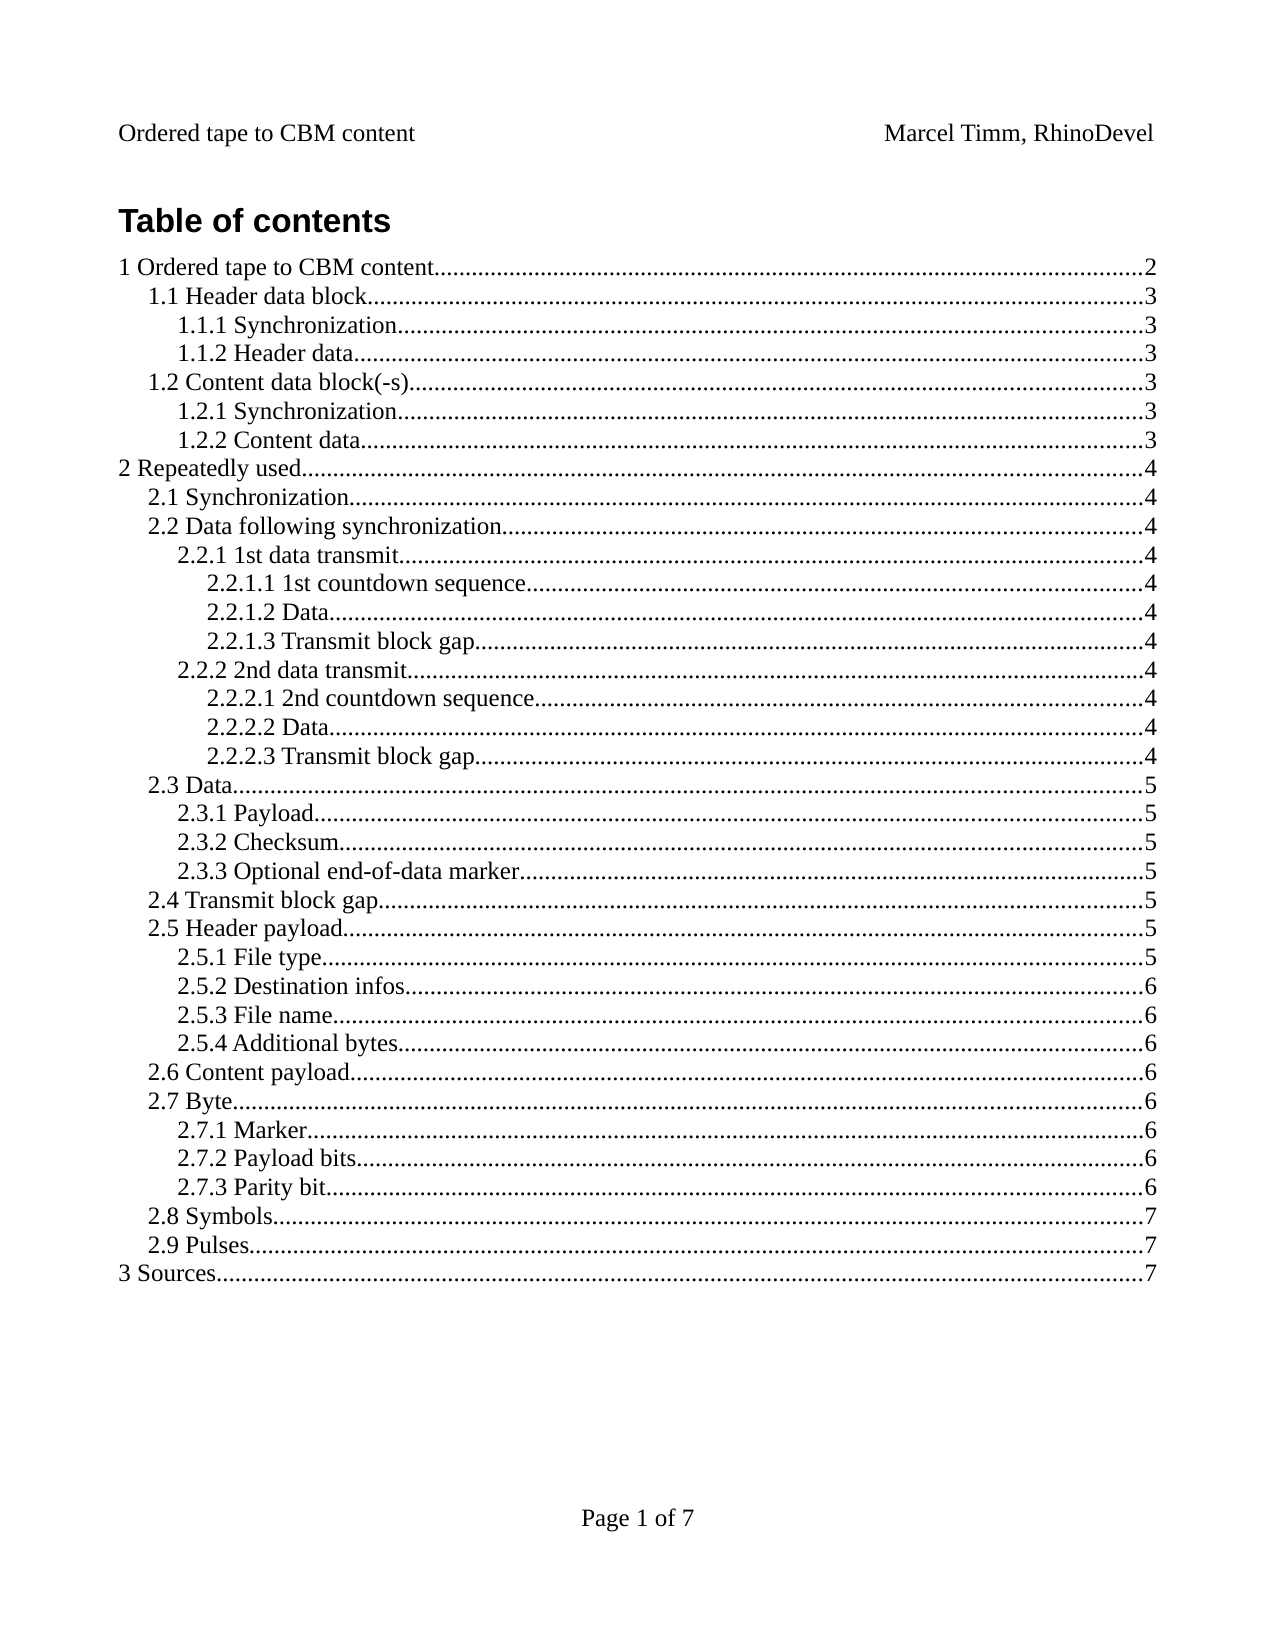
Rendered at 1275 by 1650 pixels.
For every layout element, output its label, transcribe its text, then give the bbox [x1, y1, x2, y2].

text 2.4 Transmit block gap 5 [148, 885, 1157, 913]
text 2.8 Symbols 7 [148, 1201, 1157, 1230]
text 2.1 Synchronization 4 [148, 482, 1157, 511]
text 2.5 Header payload 5 [148, 913, 1157, 942]
text 2.3.1 Payload 5 [177, 798, 1157, 827]
text 2.7 Byte 6 [148, 1086, 1157, 1115]
text 2.5.3 File name 6 [177, 1000, 1157, 1028]
text 1.2.1 Synchronization 3 [177, 396, 1157, 425]
text 2.7.1 Marker 6 [177, 1115, 1157, 1143]
text 2.2.1 1st data transmit 4 [177, 540, 1157, 568]
text 2.2 Data following synchronization 4 [148, 511, 1157, 540]
text 2.5.1 File type 5 [177, 942, 1157, 971]
text 1.1.1 Synchronization 3 [177, 310, 1157, 338]
text 1 Ordered tape to CBM content 2 [118, 252, 1157, 281]
text 2.2.2.2 Data 4 [207, 712, 1157, 741]
text 2.9 Pulses 7 [148, 1230, 1157, 1258]
text 2.3 Data 5 [148, 770, 1157, 798]
text 2.6 Content payload 6 [148, 1057, 1157, 1086]
text 1.2.2 Content data 3 [177, 425, 1157, 453]
text 2.5.2 Destination infos 6 [177, 971, 1157, 1000]
text 2.3.3 Optional end-of-data marker 5 [177, 856, 1157, 885]
text 1.2 Content data block(-s) 3 [148, 367, 1157, 396]
subtitle Table of contents [118, 201, 1157, 240]
text 2.7.2 Payload bits 6 [177, 1143, 1157, 1172]
text 2.2.1.3 Transmit block gap 4 [207, 626, 1157, 655]
text 2.3.2 Checksum 5 [177, 827, 1157, 856]
text 2.2.2.1 2nd countdown sequence 4 [207, 683, 1157, 712]
text 2 Repeatedly used 4 [118, 453, 1157, 482]
text 1.1 Header data block 3 [148, 281, 1157, 310]
text 2.7.3 Parity bit 6 [177, 1172, 1157, 1201]
text 1.1.2 Header data 3 [177, 338, 1157, 367]
text 2.2.1.2 Data 4 [207, 597, 1157, 626]
text 2.5.4 Additional bytes 6 [177, 1028, 1157, 1057]
text 2.2.2.3 Transmit block gap 4 [207, 741, 1157, 770]
text 3 Sources 7 [118, 1258, 1157, 1287]
text 2.2.1.1 1st countdown sequence 4 [207, 568, 1157, 597]
text 2.2.2 2nd data transmit 4 [177, 655, 1157, 683]
